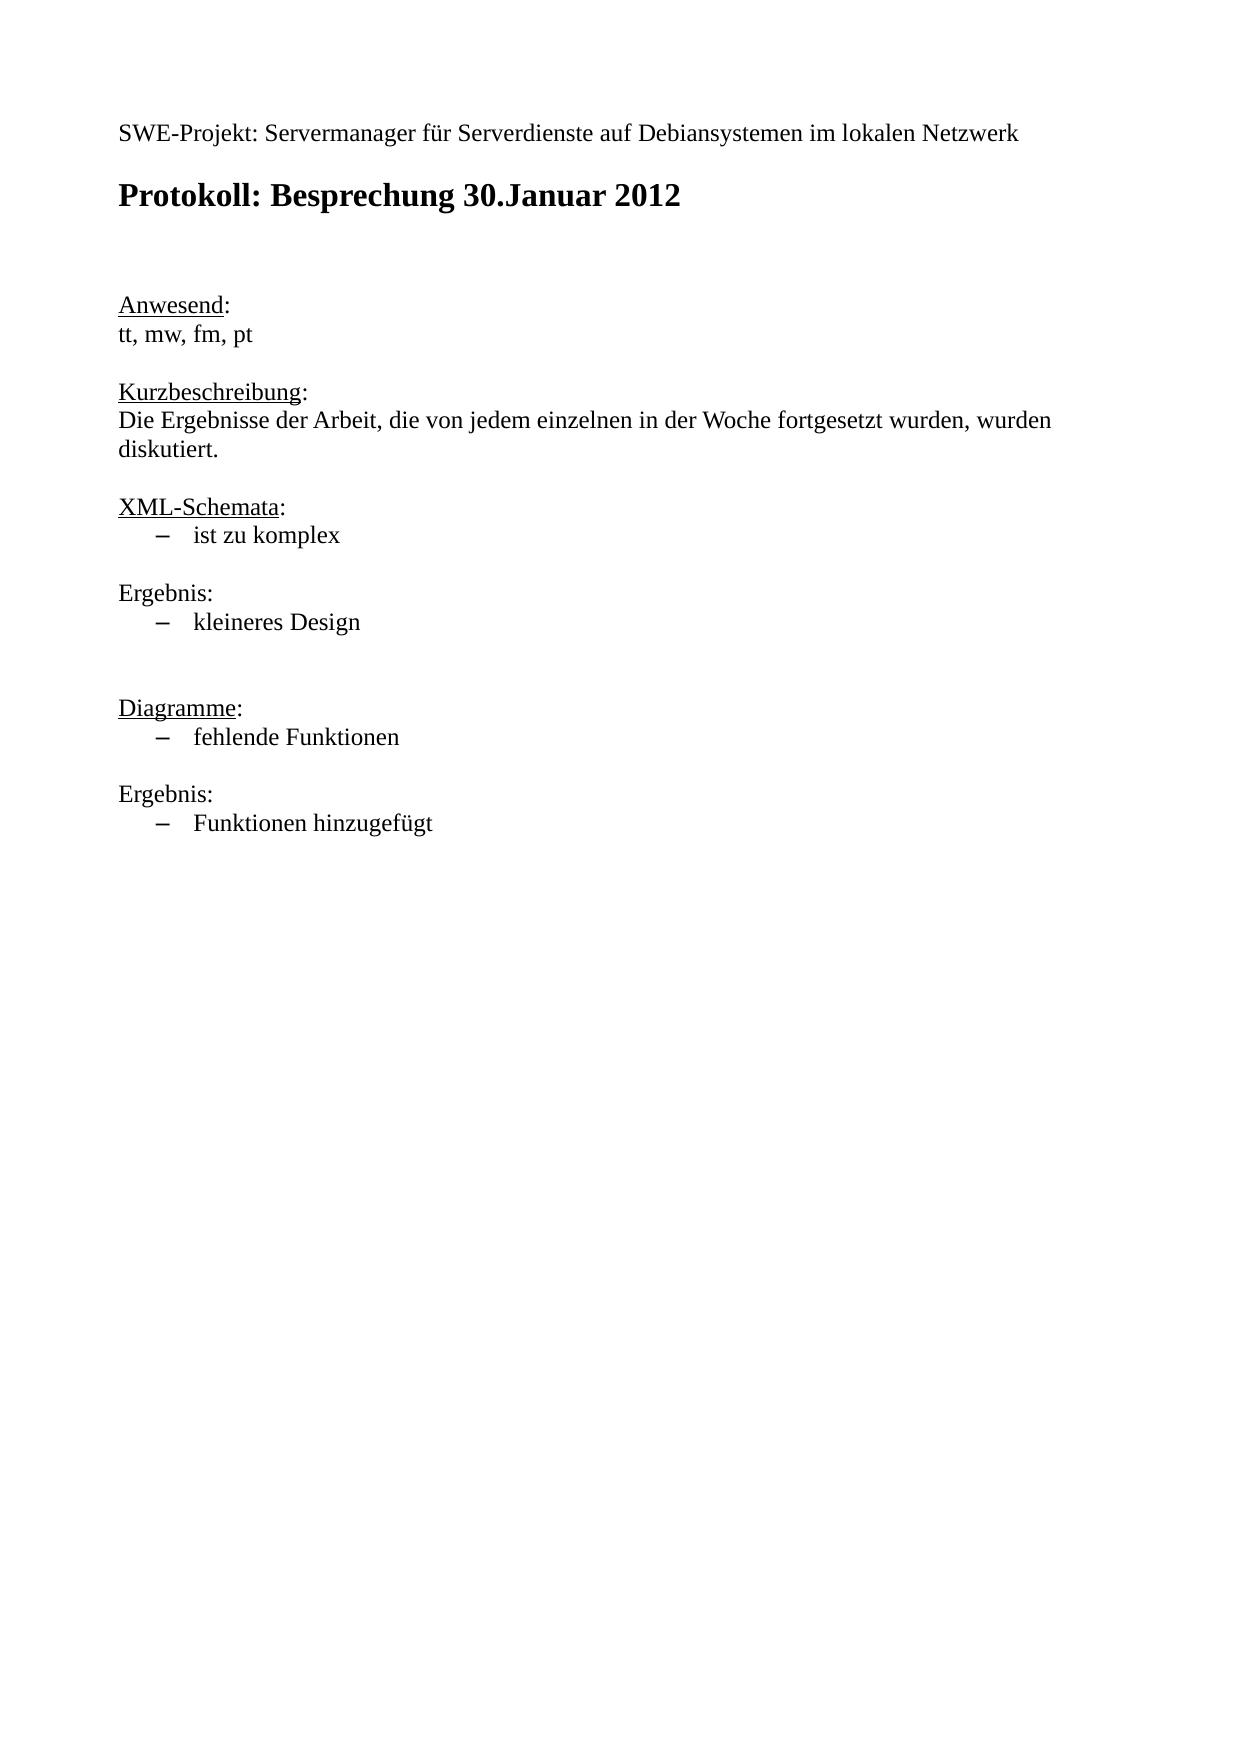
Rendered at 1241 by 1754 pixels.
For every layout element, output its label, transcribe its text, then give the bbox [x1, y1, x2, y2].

text Protokoll: Besprechung 30.Januar 2012 [118, 176, 1122, 214]
text Ergebnis: [118, 779, 1122, 808]
text Ergebnis: [118, 578, 1122, 607]
text Die Ergebnisse der Arbeit, die von jedem einzelnen in der Woche fortgesetzt wurden, wurden diskutiert. [118, 406, 1122, 463]
text SWE-Projekt: Servermanager für Serverdienste auf Debiansystemen im lokalen Netzwerk [118, 118, 1122, 147]
list kleineres Design [156, 607, 1122, 636]
list fehlende Funktionen [156, 722, 1122, 751]
list ist zu komplex [156, 521, 1122, 549]
list Funktionen hinzugefügt [156, 808, 1122, 837]
text XML-Schemata: [118, 492, 1122, 521]
text Kurzbeschreibung: [118, 377, 1122, 406]
text tt, mw, fm, pt [118, 319, 1122, 348]
text Diagramme: [118, 693, 1122, 722]
text Anwesend: [118, 291, 1122, 319]
